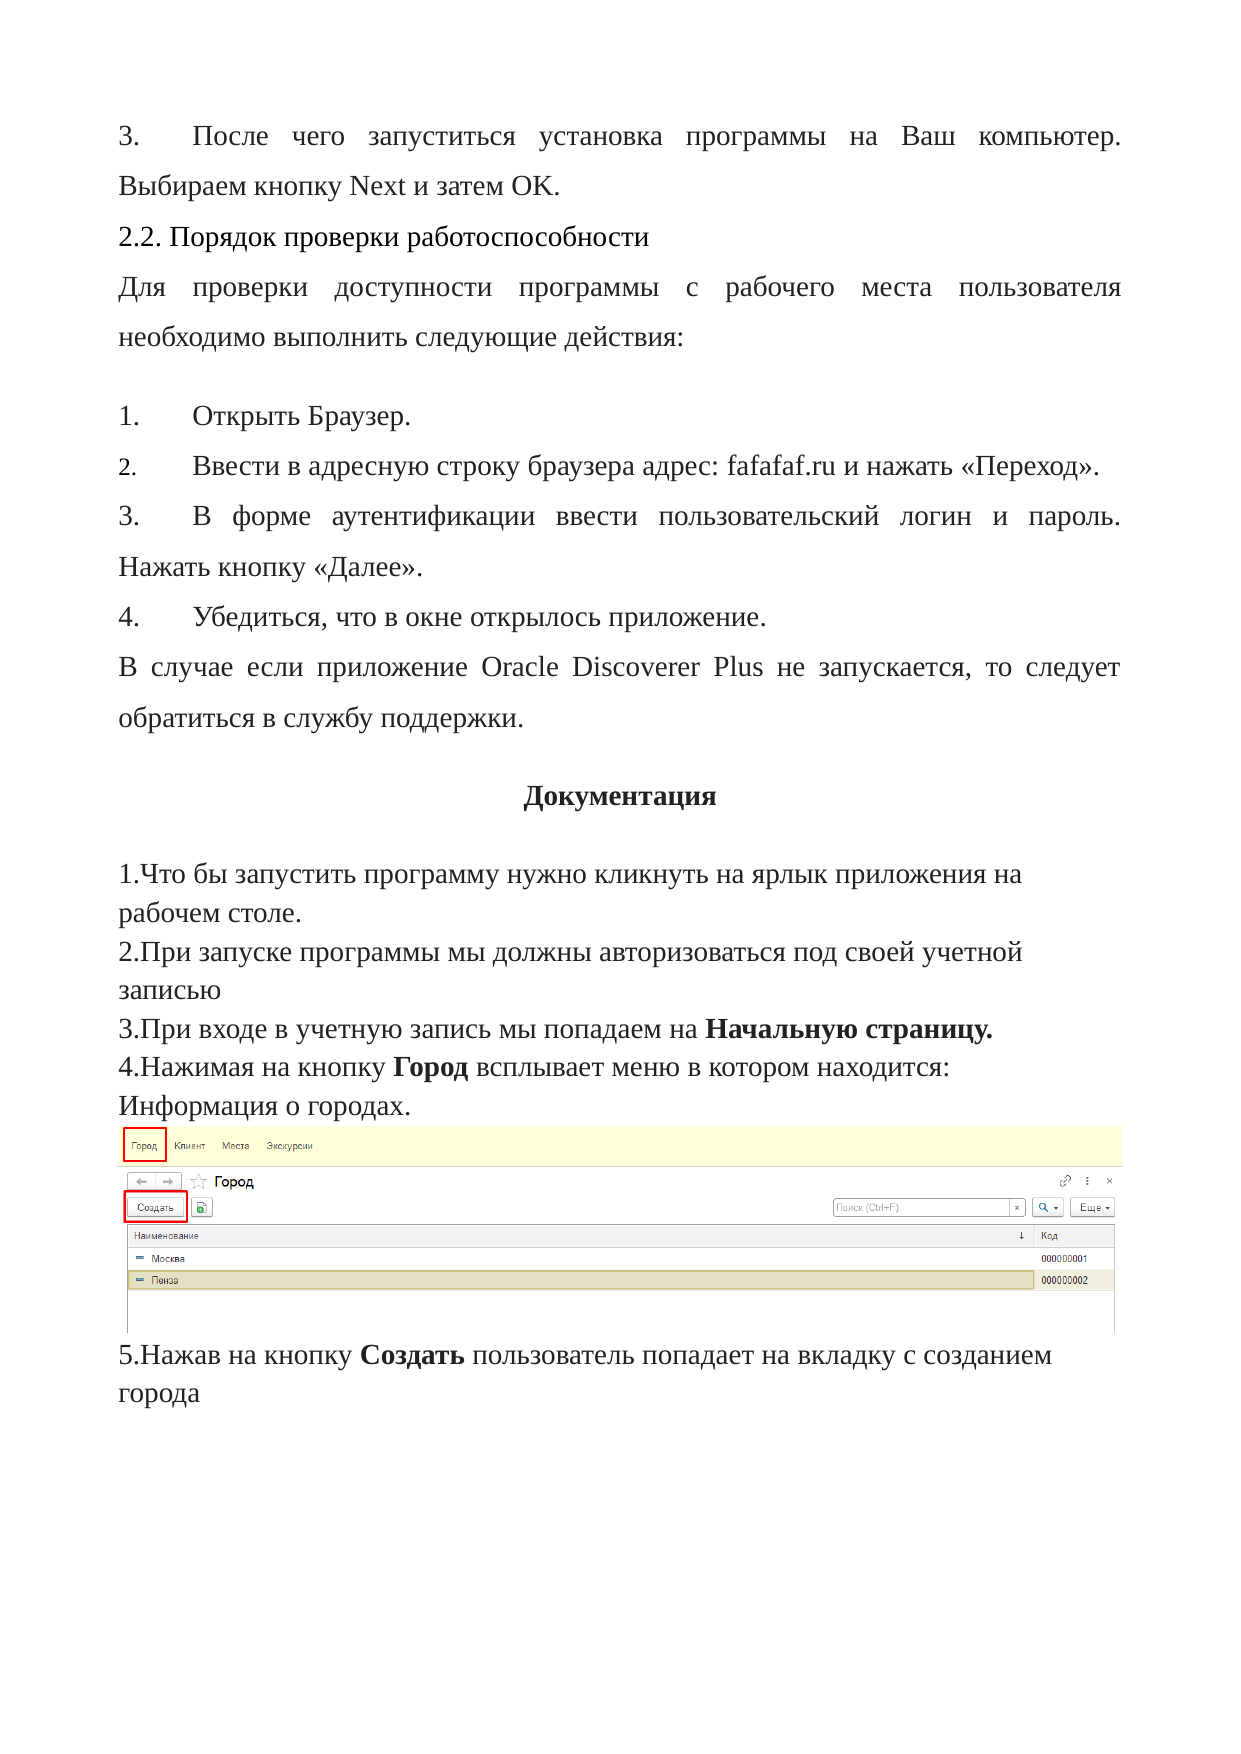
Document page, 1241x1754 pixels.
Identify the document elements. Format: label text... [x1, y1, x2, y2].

list В форме аутентификации ввести пользовательский логин и пароль. Нажать кнопку «Далее». [118, 498, 1122, 582]
text 3.При входе в учетную запись мы попадаем на Начальную страницу. [118, 1011, 1122, 1044]
text 1.Что бы запустить программу нужно кликнуть на ярлык приложения на рабочем столе. [118, 857, 1122, 929]
text 4.Нажимая на кнопку Город всплывает меню в котором находится: [118, 1049, 1122, 1083]
text Информация о городах. [118, 1088, 1122, 1121]
text В случае если приложение Oracle Discoverer Plus не запускается, то следует обратиться в службу поддержки. [118, 649, 1122, 733]
list Убедиться, что в окне открылось приложение. [118, 599, 1122, 633]
text Для проверки доступности программы с рабочего места пользователя необходимо выполнить следующие действия: [118, 269, 1122, 353]
subtitle 2.2. Порядок проверки работоспособности [118, 219, 1122, 252]
list После чего запуститься установка программы на Ваш компьютер. Выбираем кнопку Next и затем OK. [118, 118, 1122, 202]
text 5.Нажав на кнопку Создать пользователь попадает на вкладку с созданием города [118, 1337, 1122, 1409]
list Ввести в адресную строку браузера адрес: fafafaf.ru и нажать «Переход». [118, 448, 1122, 482]
text Документация [118, 778, 1122, 812]
text 2.При запуске программы мы должны авторизоваться под своей учетной записью [118, 934, 1122, 1006]
list Открыть Браузер. [118, 398, 1122, 431]
